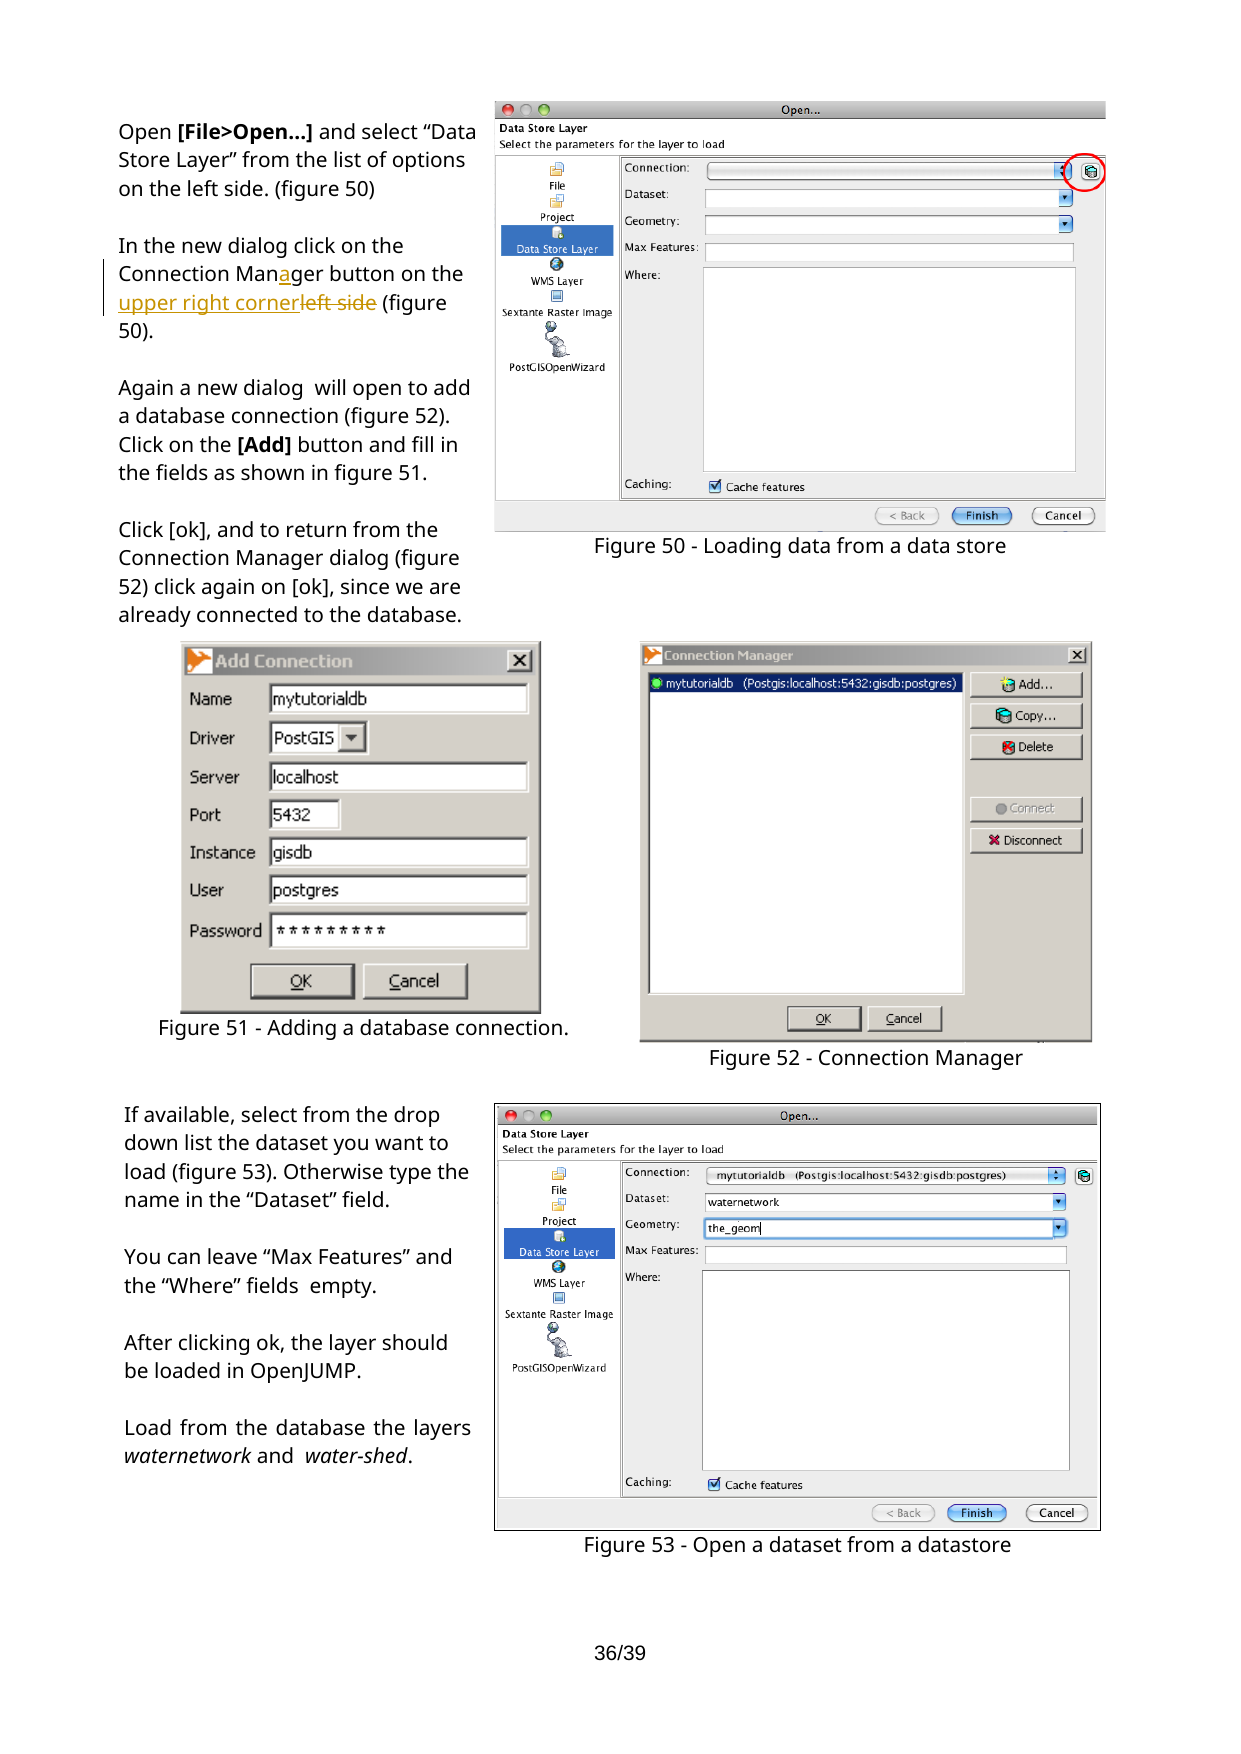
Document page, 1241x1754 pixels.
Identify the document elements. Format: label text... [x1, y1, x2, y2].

table_header [478, 89, 1123, 629]
table_header Open [File>Open...] and select “Data Store Layer” from the list of options on the left side. (figure 50) In the new dialog click on the Connection Manager button on the upper right corner (figure 50). Again a new dialog will open to add a database connection (figure 52). Click on the [Add] button and fill in the fields as shown in figure 51. Click [ok], and to return from the Connection Manager dialog (figure 52) click again on [ok], since we are already connected to the database. [118, 89, 477, 629]
picture [180, 641, 542, 1014]
picture [497, 1106, 1098, 1528]
table_header If available, select from the drop down list the dataset you want to load (figure 53). Otherwise type the name in the “Dataset” field. You can leave “Max Features” and the “Where” fields empty. After clicking ok, the layer should be loaded in OpenJUMP. Load from the database the layers waternetwork and water-shed. [118, 1094, 478, 1592]
table_header [118, 629, 609, 1094]
picture [494, 101, 1106, 532]
table_header [478, 1094, 1122, 1592]
table_header [609, 629, 1123, 1094]
picture [639, 641, 1093, 1043]
